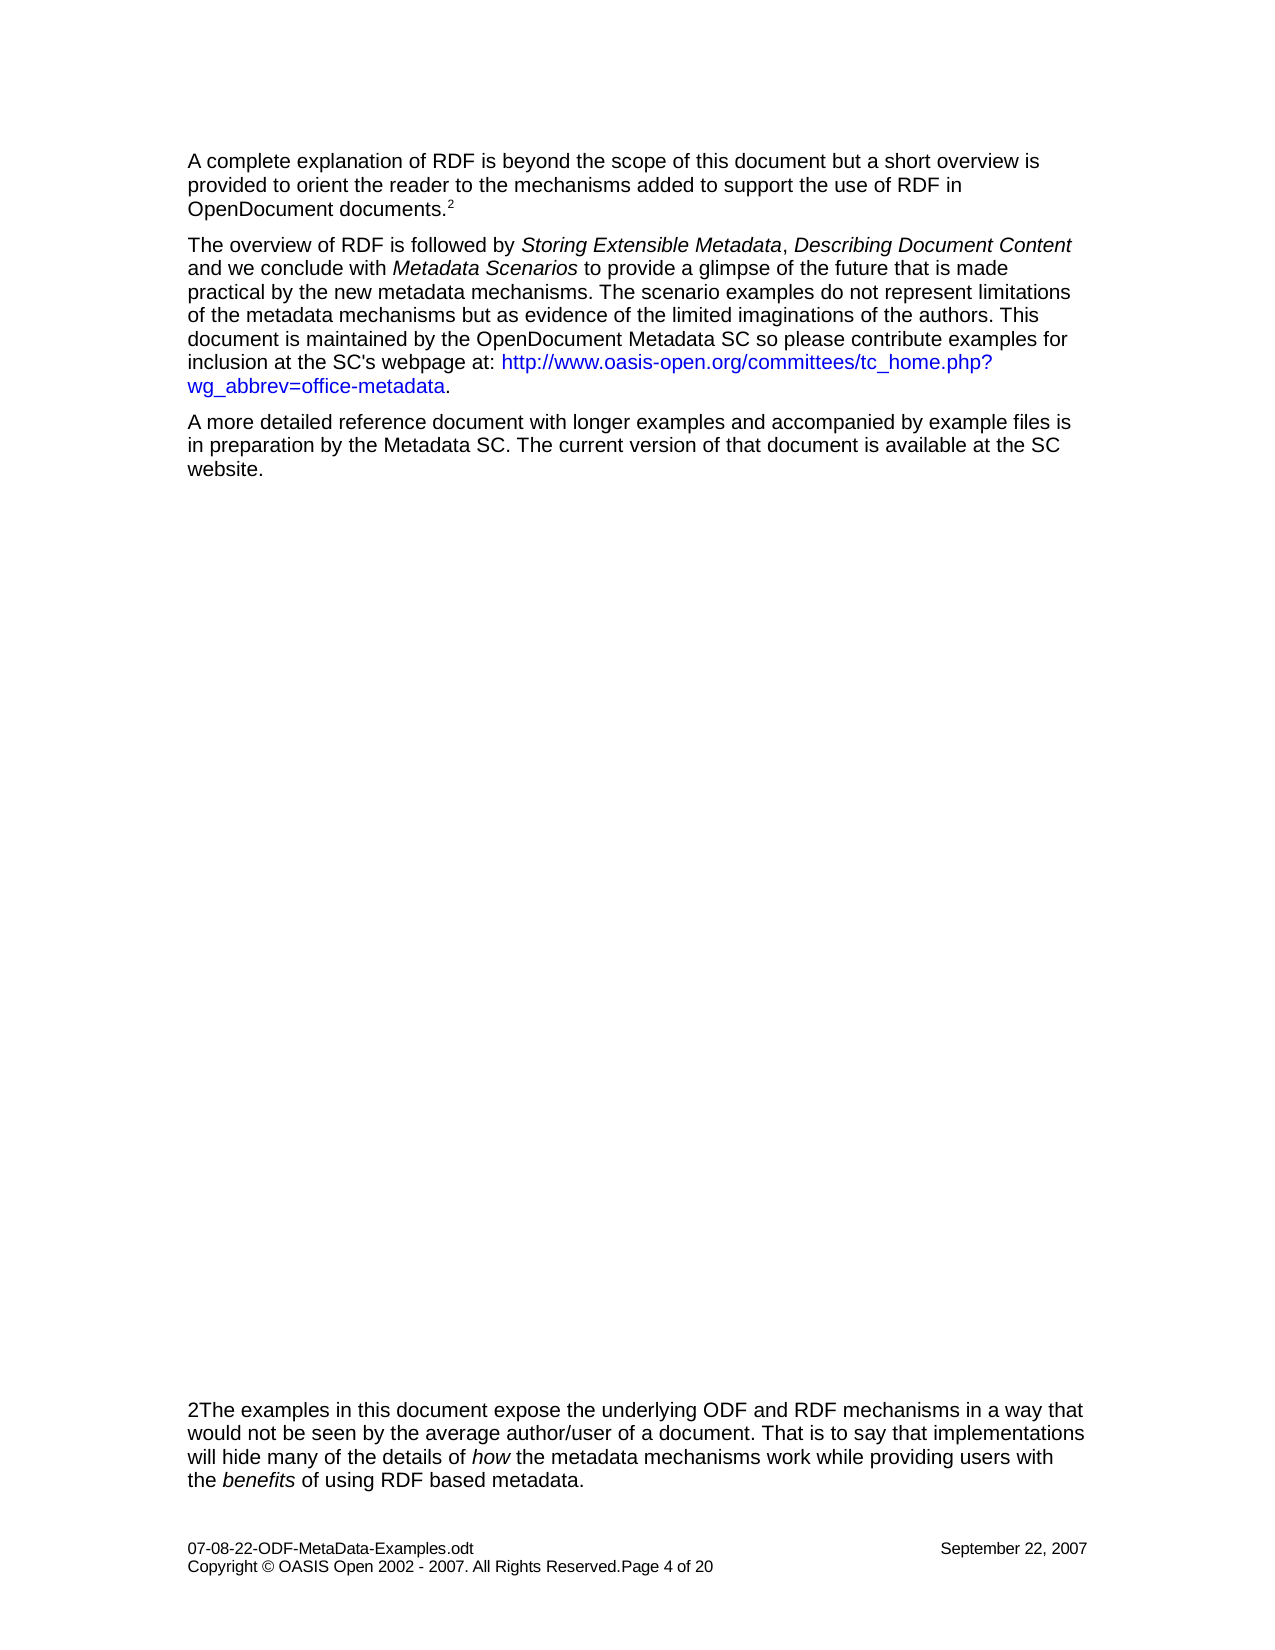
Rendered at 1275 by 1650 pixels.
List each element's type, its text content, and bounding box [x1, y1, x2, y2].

text The overview of RDF is followed by Storing Extensible Metadata, Describing Document Content and we conclude with Metadata Scenarios to provide a glimpse of the future that is made practical by the new metadata mechanisms. The scenario examples do not represent limitations of the metadata mechanisms but as evidence of the limited imaginations of the authors. This document is maintained by the OpenDocument Metadata SC so please contribute examples for inclusion at the SC's webpage at: http://www.oasis-open.org/committees/tc_home.php?wg_abbrev=office-metadata. [187, 233, 1088, 398]
text The examples in this document expose the underlying ODF and RDF mechanisms in a way that would not be seen by the average author/user of a document. That is to say that implementations will hide many of the details of how the metadata mechanisms work while providing users with the benefits of using RDF based metadata. [187, 1398, 1088, 1492]
text A complete explanation of RDF is beyond the scope of this document but a short overview is provided to orient the reader to the mechanisms added to support the use of RDF in OpenDocument documents. [187, 150, 1088, 221]
text A more detailed reference document with longer examples and accompanied by example files is in preparation by the Metadata SC. The current version of that document is available at the SC website. [187, 410, 1088, 481]
